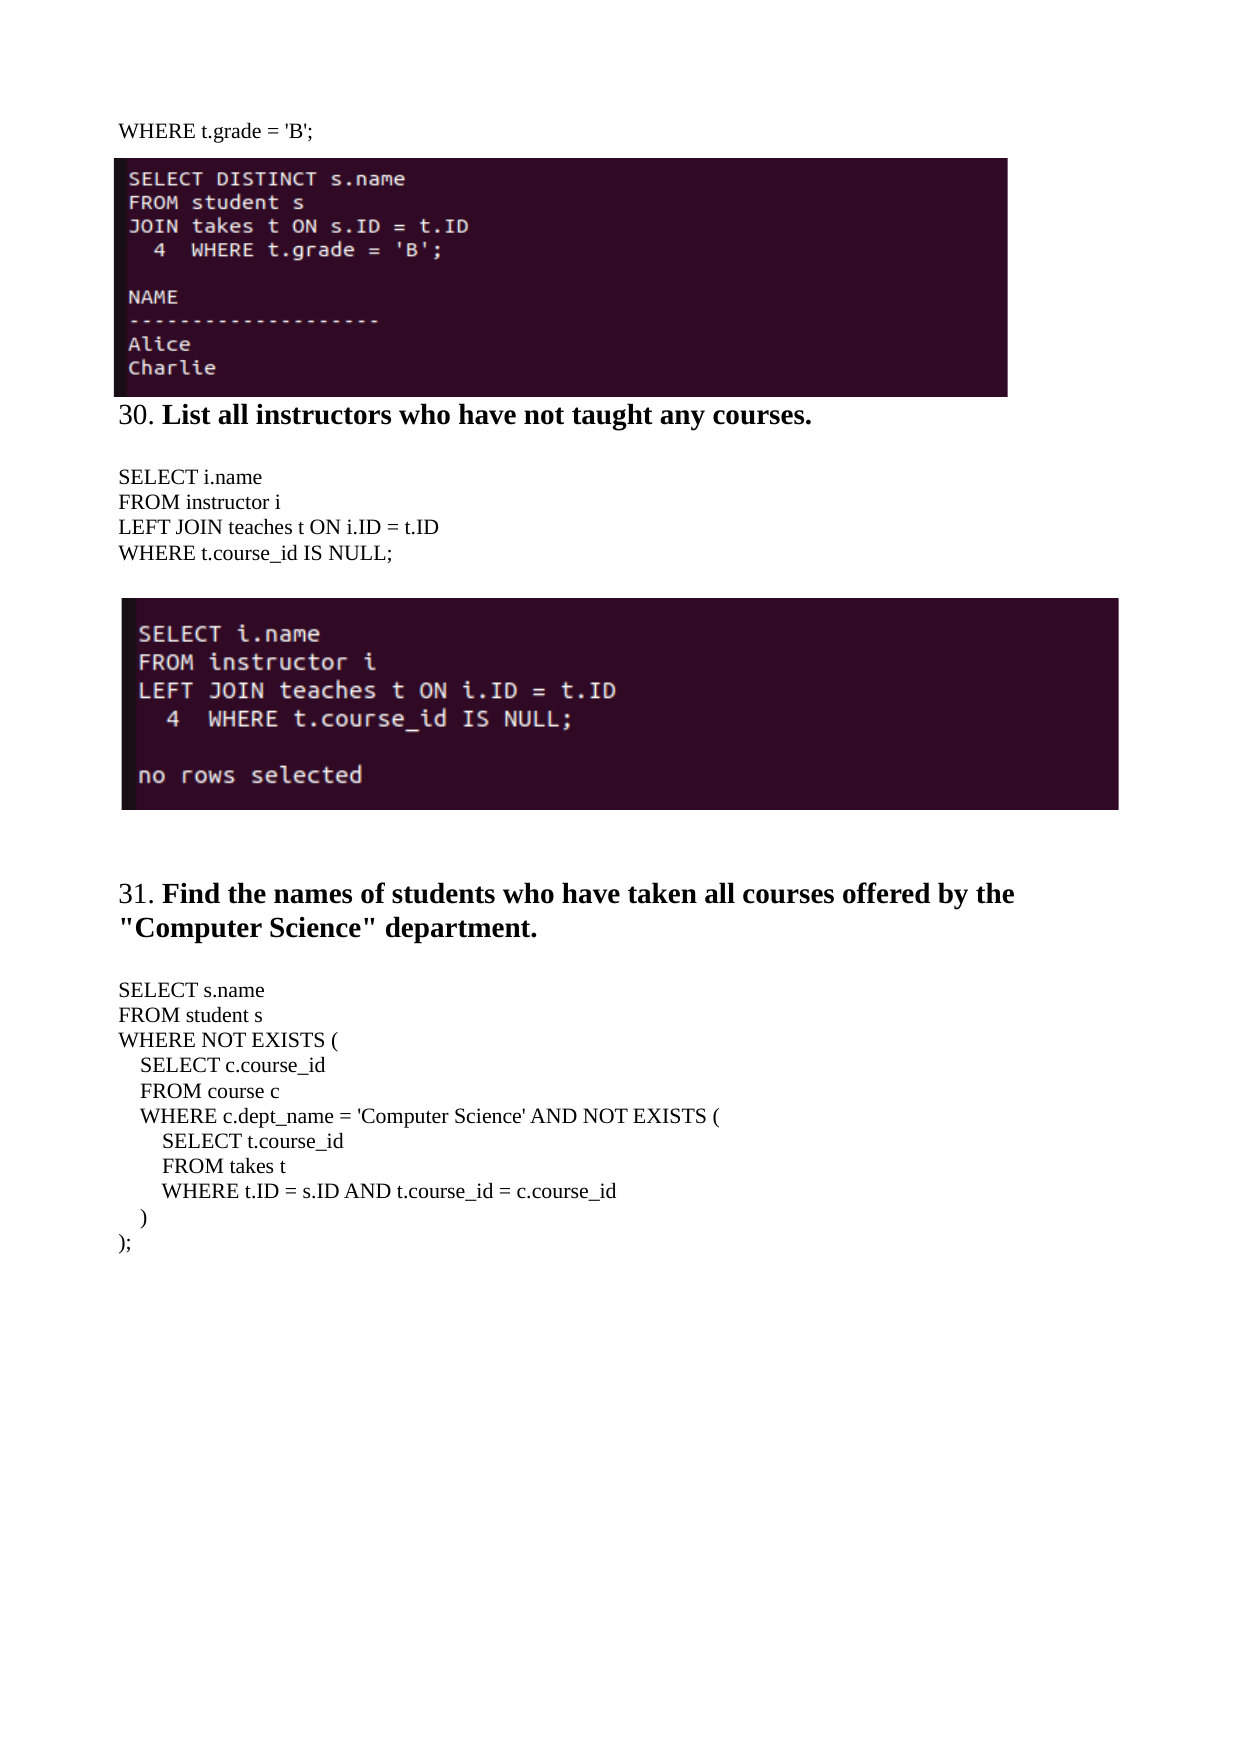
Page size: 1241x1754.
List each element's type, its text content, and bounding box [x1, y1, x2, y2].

picture [121, 598, 1119, 810]
text SELECT i.name [118, 464, 1122, 489]
text 30. List all instructors who have not taught any courses. [118, 143, 1122, 430]
text 31. Find the names of students who have taken all courses offered by the "Computer Science" department. [118, 876, 1122, 943]
text WHERE t.ID = s.ID AND t.course_id = c.course_id [118, 1178, 1122, 1204]
picture [113, 158, 1008, 397]
text ) [118, 1204, 1122, 1229]
text SELECT c.course_id [118, 1052, 1122, 1078]
text WHERE t.course_id IS NULL; [118, 539, 1122, 565]
text WHERE c.dept_name = 'Computer Science' AND NOT EXISTS ( [118, 1103, 1122, 1128]
text FROM instructor i [118, 489, 1122, 514]
text WHERE t.grade = 'B'; [118, 118, 1122, 143]
text LEFT JOIN teaches t ON i.ID = t.ID [118, 514, 1122, 539]
text ); [118, 1229, 1122, 1254]
text FROM course c [118, 1078, 1122, 1103]
text SELECT s.name [118, 977, 1122, 1002]
text WHERE NOT EXISTS ( [118, 1027, 1122, 1052]
text FROM takes t [118, 1153, 1122, 1178]
text SELECT t.course_id [118, 1128, 1122, 1153]
text FROM student s [118, 1002, 1122, 1027]
